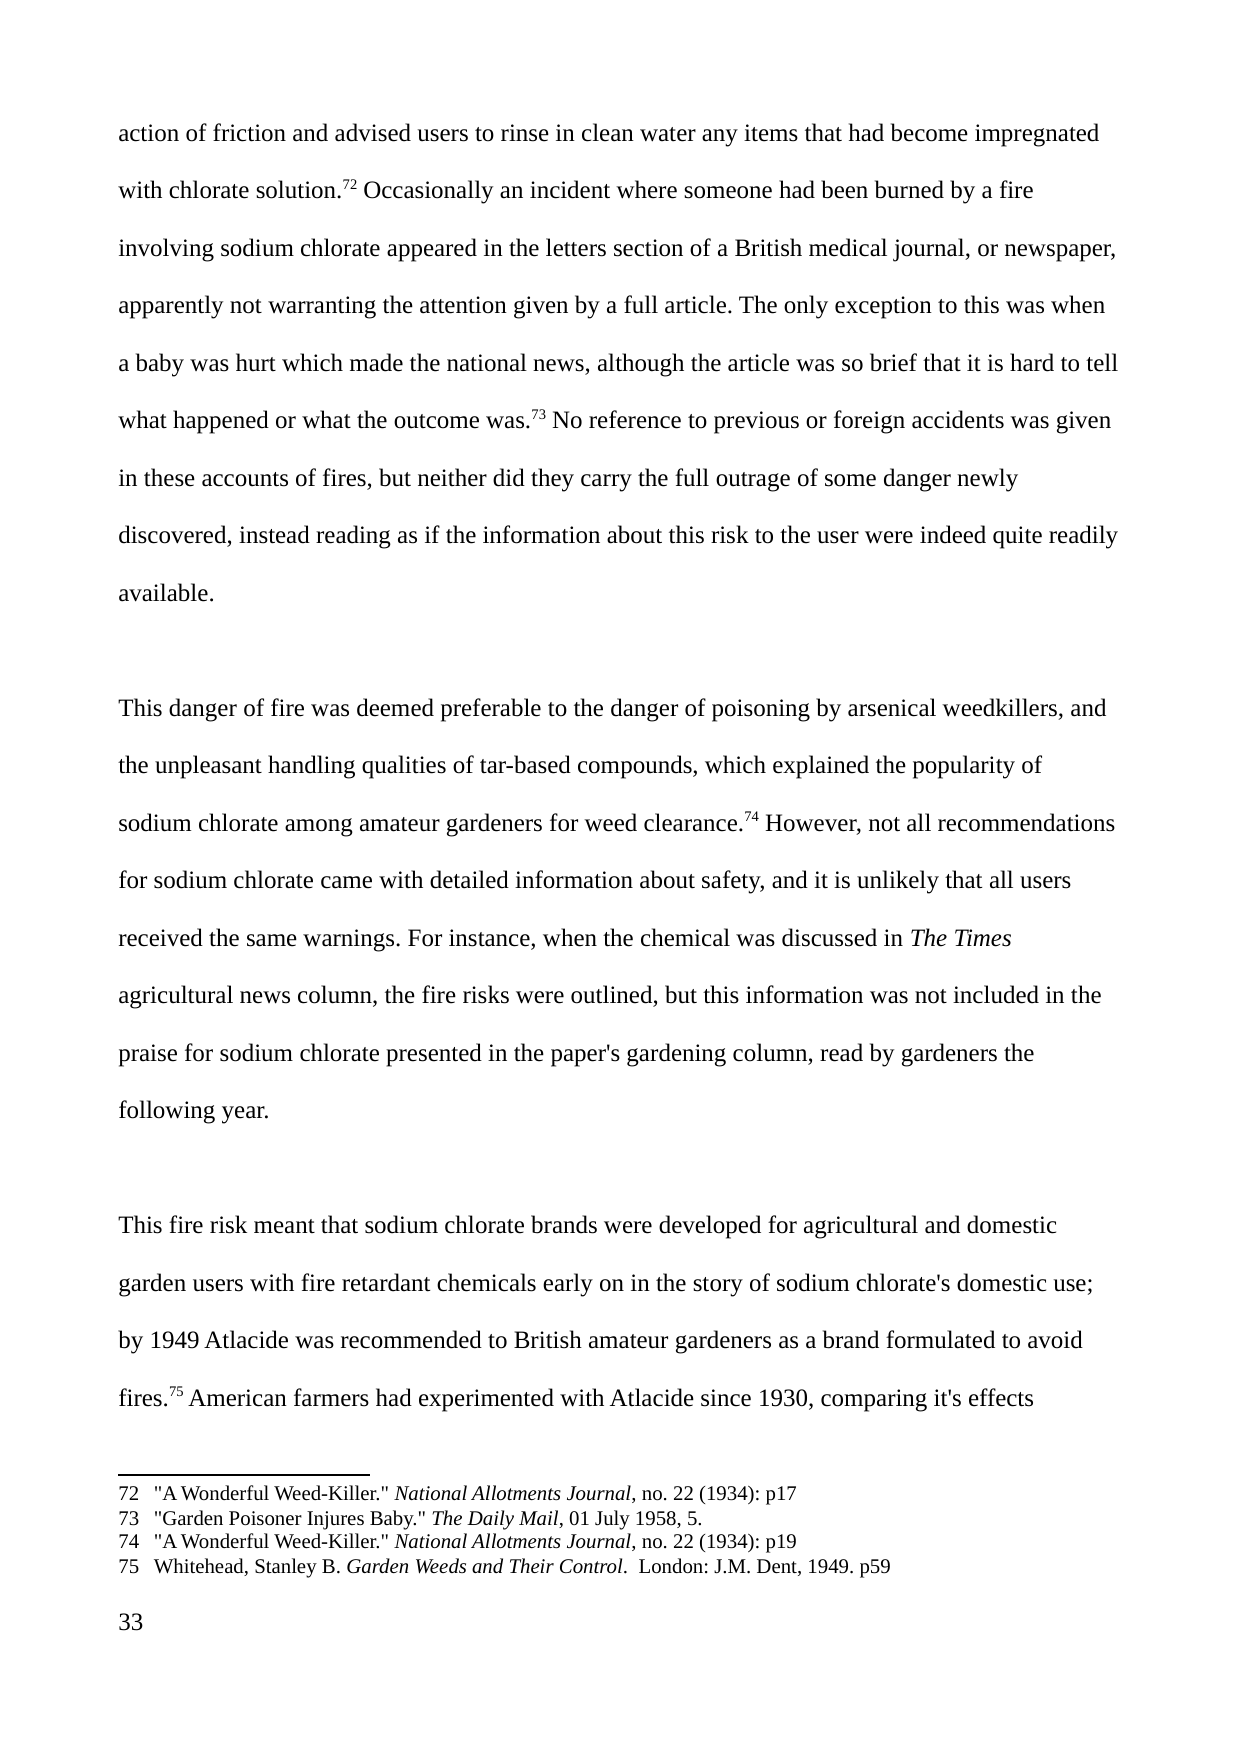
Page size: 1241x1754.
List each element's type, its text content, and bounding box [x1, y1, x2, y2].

text "A Wonderful Weed-Killer." National Allotments Journal, no. 22 (1934): p17 [118, 1481, 1122, 1505]
text This danger of fire was deemed preferable to the danger of poisoning by arsenical weedkillers, and the unpleasant handling qualities of tar-based compounds, which explained the popularity of sodium chlorate among amateur gardeners for weed clearance. However, not all recommendations for sodium chlorate came with detailed information about safety, and it is unlikely that all users received the same warnings. For instance, when the chemical was discussed in The Times agricultural news column, the fire risks were outlined, but this information was not included in the praise for sodium chlorate presented in the paper's gardening column, read by gardeners the following year. [118, 693, 1122, 1124]
text This fire risk meant that sodium chlorate brands were developed for agricultural and domestic garden users with fire retardant chemicals early on in the story of sodium chlorate's domestic use; by 1949 Atlacide was recommended to British amateur gardeners as a brand formulated to avoid fires. American farmers had experimented with Atlacide since 1930, comparing it's effects [118, 1211, 1122, 1412]
text Whitehead, Stanley B. Garden Weeds and Their Control. London: J.M. Dent, 1949. p59 [118, 1553, 1122, 1578]
text "A Wonderful Weed-Killer." National Allotments Journal, no. 22 (1934): p19 [118, 1529, 1122, 1553]
text "Garden Poisoner Injures Baby." The Daily Mail, 01 July 1958, 5. [118, 1505, 1122, 1529]
text action of friction and advised users to rinse in clean water any items that had become impregnated with chlorate solution. Occasionally an incident where someone had been burned by a fire involving sodium chlorate appeared in the letters section of a British medical journal, or newspaper, apparently not warranting the attention given by a full article. The only exception to this was when a baby was hurt which made the national news, although the article was so brief that it is hard to tell what happened or what the outcome was. No reference to previous or foreign accidents was given in these accounts of fires, but neither did they carry the full outrage of some danger newly discovered, instead reading as if the information about this risk to the user were indeed quite readily available. [118, 118, 1122, 607]
